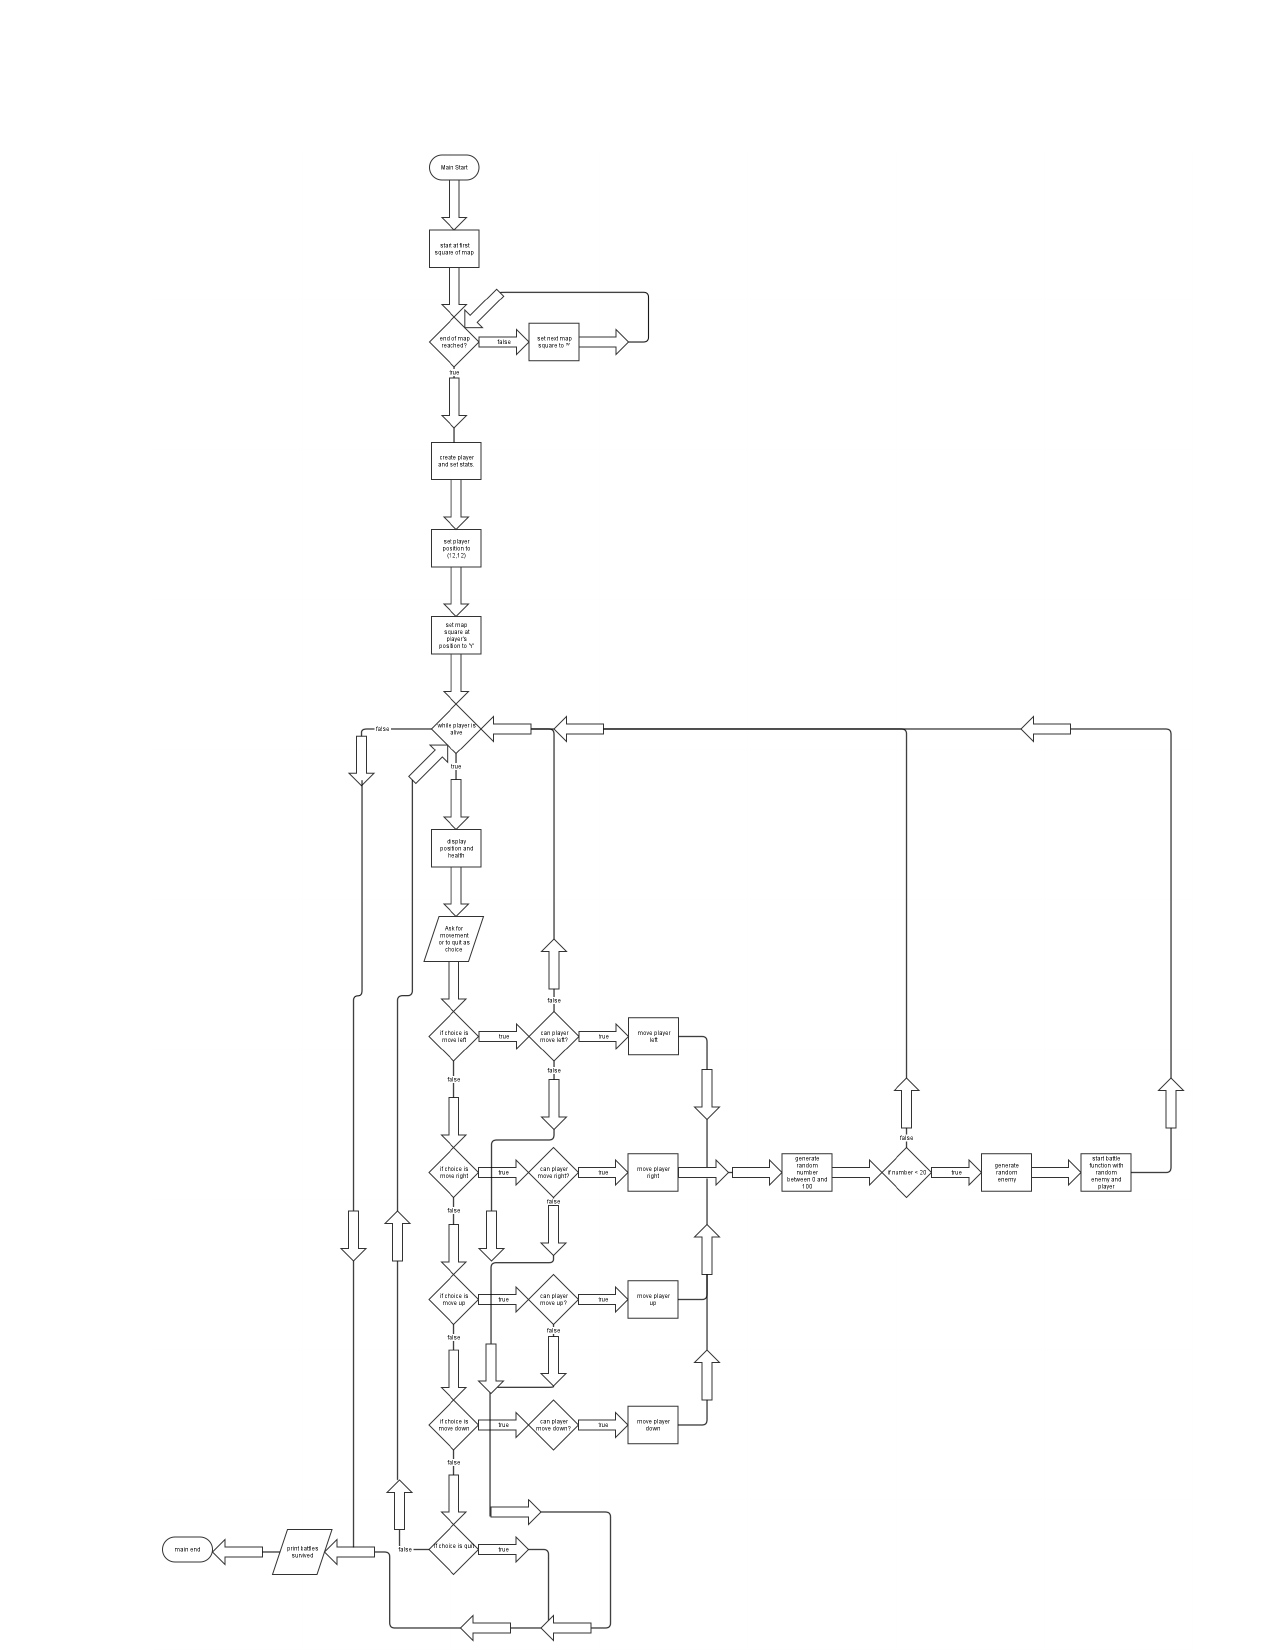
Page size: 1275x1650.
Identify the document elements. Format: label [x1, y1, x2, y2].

picture [154, 150, 1193, 1650]
